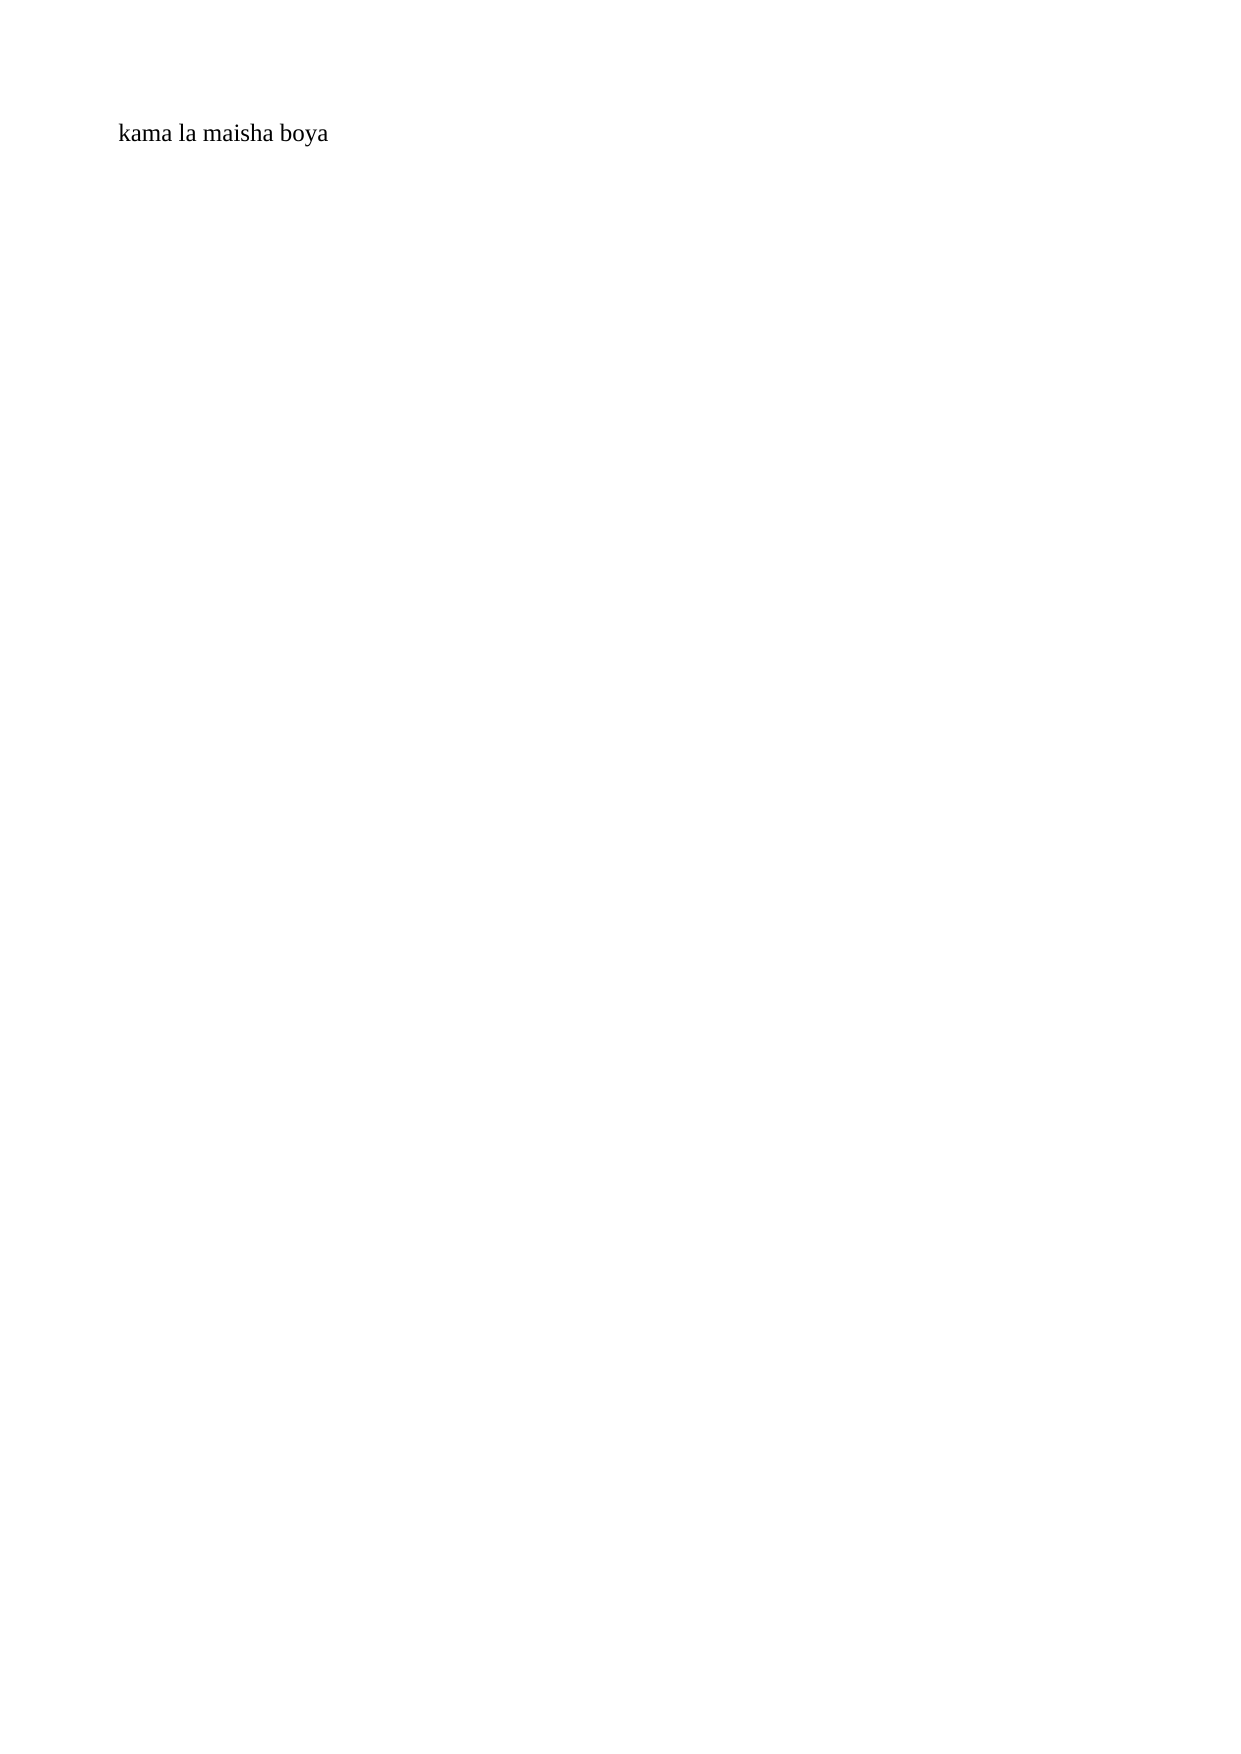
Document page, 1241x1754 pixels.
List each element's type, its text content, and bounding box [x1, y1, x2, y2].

text kama la maisha boya [118, 118, 1122, 147]
